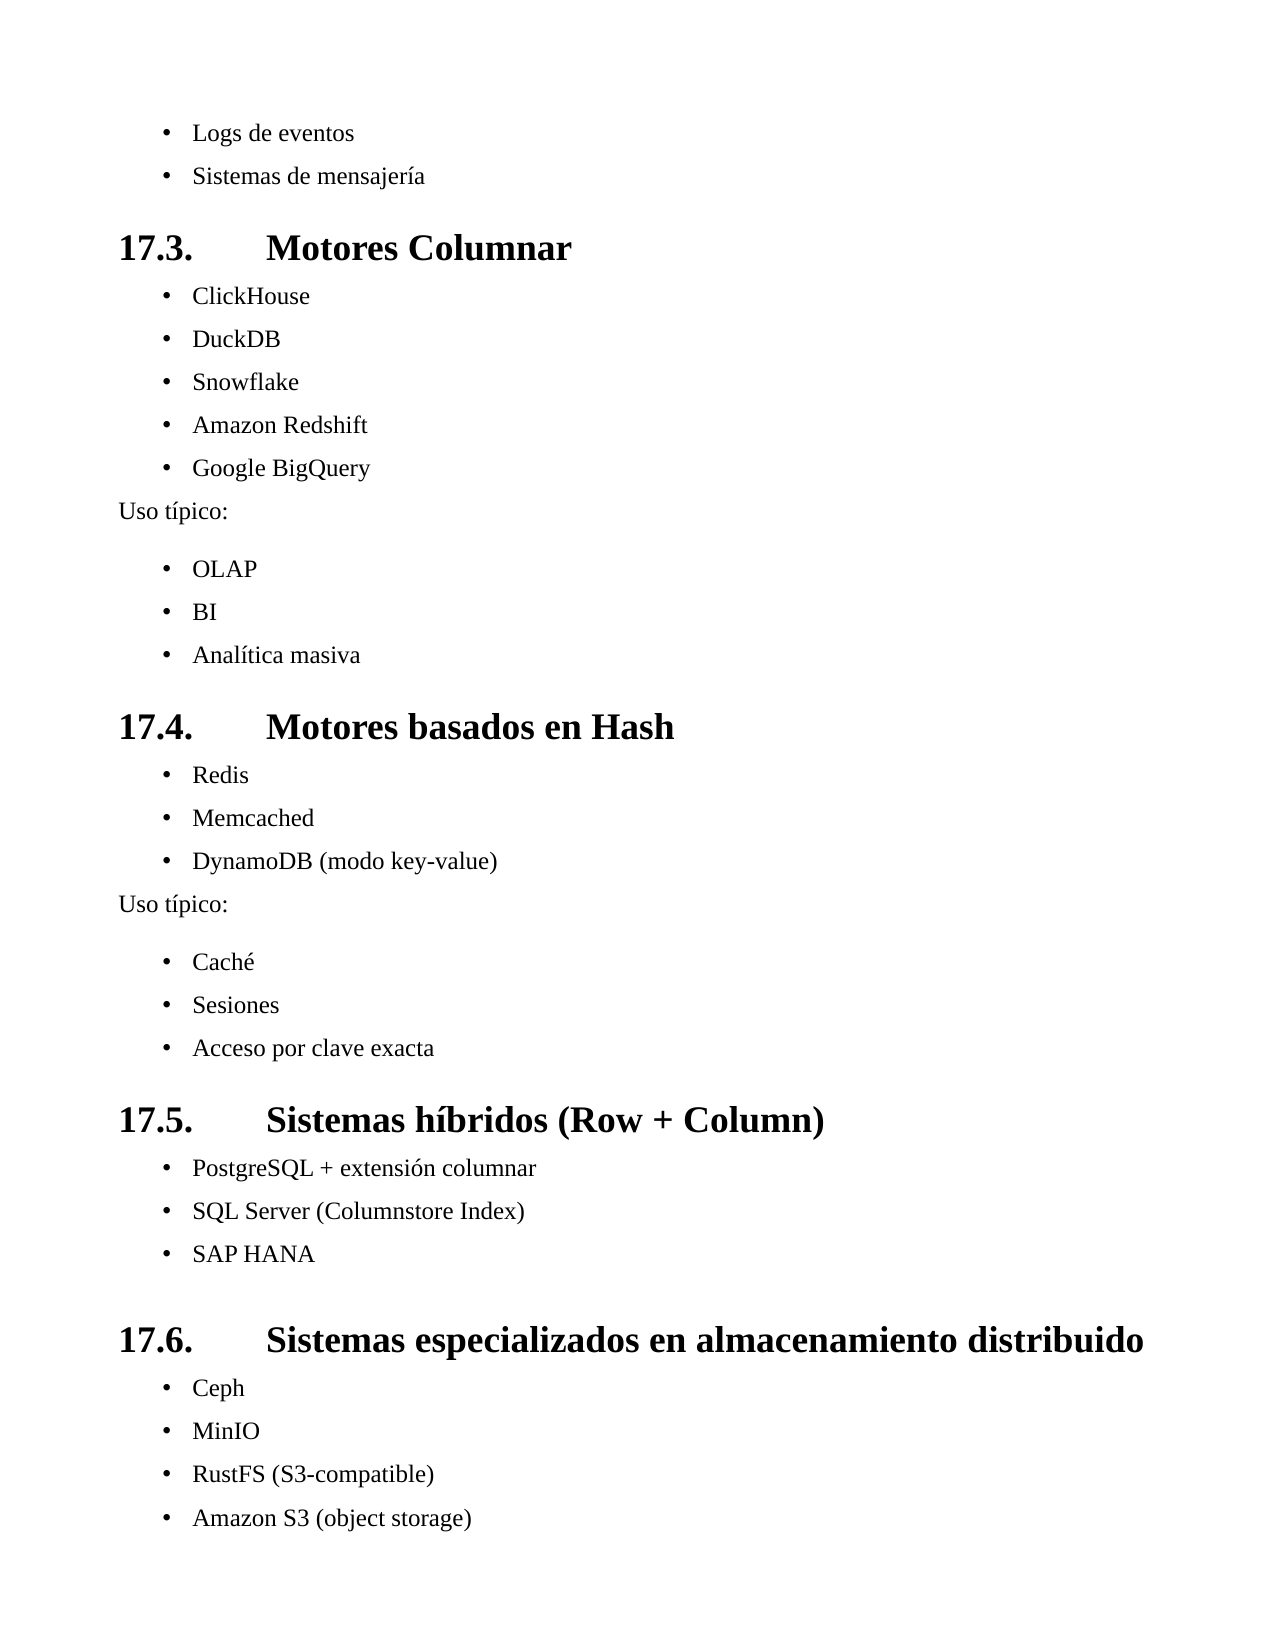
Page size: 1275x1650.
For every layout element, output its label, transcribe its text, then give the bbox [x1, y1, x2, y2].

subtitle Motores Columnar [118, 225, 1157, 268]
list DuckDB [162, 324, 1157, 353]
list OLAP [162, 554, 1157, 583]
list Sesiones [162, 990, 1157, 1019]
list Google BigQuery [162, 453, 1157, 482]
list Memcached [162, 803, 1157, 832]
list Amazon S3 (object storage) [162, 1503, 1157, 1531]
list Analítica masiva [162, 640, 1157, 669]
list BI [162, 597, 1157, 626]
list PostgreSQL + extensión columnar [162, 1153, 1157, 1182]
subtitle Sistemas especializados en almacenamiento distribuido [118, 1318, 1157, 1361]
text Uso típico: [118, 496, 1157, 525]
list Ceph [162, 1373, 1157, 1402]
list Logs de eventos [162, 118, 1157, 147]
list MinIO [162, 1416, 1157, 1445]
list RustFS (S3-compatible) [162, 1459, 1157, 1488]
list Caché [162, 947, 1157, 976]
list Amazon Redshift [162, 410, 1157, 439]
subtitle Sistemas híbridos (Row + Column) [118, 1097, 1157, 1140]
list Sistemas de mensajería [162, 161, 1157, 190]
list SAP HANA [162, 1239, 1157, 1268]
list Redis [162, 760, 1157, 789]
list SQL Server (Columnstore Index) [162, 1196, 1157, 1225]
subtitle Motores basados en Hash [118, 704, 1157, 747]
list Snowflake [162, 367, 1157, 396]
list Acceso por clave exacta [162, 1033, 1157, 1062]
list DynamoDB (modo key-value) [162, 846, 1157, 875]
list ClickHouse [162, 281, 1157, 309]
text Uso típico: [118, 889, 1157, 918]
